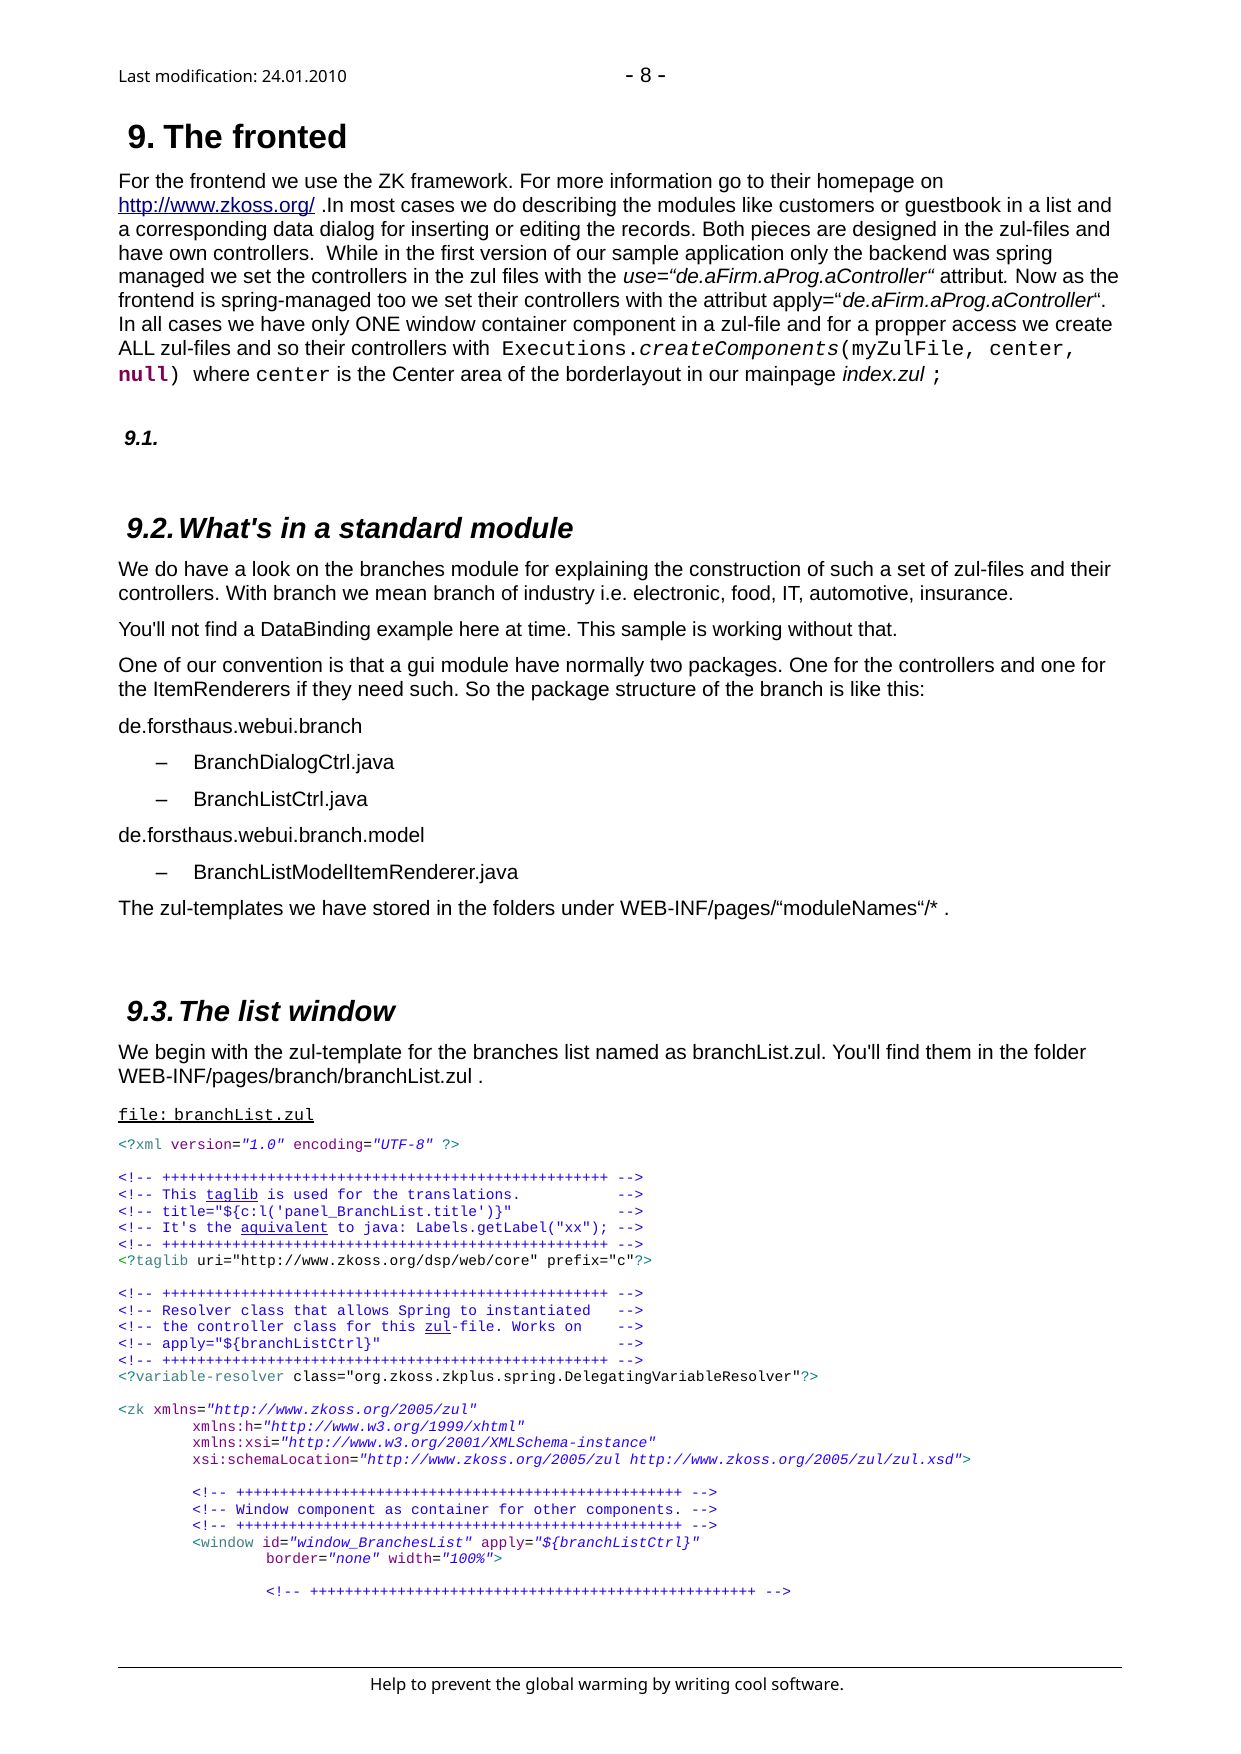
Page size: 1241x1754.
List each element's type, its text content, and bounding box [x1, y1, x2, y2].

text We begin with the zul-template for the branches list named as branchList.zul. You'll find them in the folder WEB-INF/pages/branch/branchList.zul . [118, 1040, 1122, 1088]
text <!-- +++++++++++++++++++++++++++++++++++++++++++++++++++ --> [118, 1287, 1122, 1303]
text de.forsthaus.webui.branch [118, 713, 1122, 737]
text You'll not find a DataBinding example here at time. This sample is working without that. [118, 617, 1122, 641]
text One of our convention is that a gui module have normally two packages. One for the controllers and one for the ItemRenderers if they need such. So the package structure of the branch is like this: [118, 653, 1122, 701]
text <!-- +++++++++++++++++++++++++++++++++++++++++++++++++++ --> [118, 1585, 1122, 1601]
text xsi:schemaLocation="http://www.zkoss.org/2005/zul http://www.zkoss.org/2005/zul/zul.xsd"> [118, 1452, 1122, 1469]
text <?taglib uri="http://www.zkoss.org/dsp/web/core" prefix="c"?> [118, 1253, 1122, 1270]
text <!-- apply="${branchListCtrl}" --> [118, 1336, 1122, 1353]
text <!-- Resolver class that allows Spring to instantiated --> [118, 1303, 1122, 1320]
text xmlns:xsi="http://www.w3.org/2001/XMLSchema-instance" [118, 1436, 1122, 1452]
subtitle What's in a standard module [118, 511, 1122, 544]
text <!-- It's the aquivalent to java: Labels.getLabel("xx"); --> [118, 1220, 1122, 1237]
text <!-- +++++++++++++++++++++++++++++++++++++++++++++++++++ --> [118, 1485, 1122, 1502]
text <window id="window_BranchesList" apply="${branchListCtrl}" [118, 1535, 1122, 1552]
text <?xml version="1.0" encoding="UTF-8" ?> [118, 1137, 1122, 1154]
text file: branchList.zul [118, 1100, 1122, 1125]
list BranchListModelItemRenderer.java [156, 859, 1122, 883]
text We do have a look on the branches module for explaining the construction of such a set of zul-files and their controllers. With branch we mean branch of industry i.e. electronic, food, IT, automotive, insurance. [118, 557, 1122, 605]
text <!-- +++++++++++++++++++++++++++++++++++++++++++++++++++ --> [118, 1518, 1122, 1535]
text xmlns:h="http://www.w3.org/1999/xhtml" [118, 1419, 1122, 1436]
subtitle The fronted [118, 117, 1122, 156]
subtitle The list window [118, 994, 1122, 1027]
text de.forsthaus.webui.branch.model [118, 823, 1122, 847]
text <!-- title="${c:l('panel_BranchList.title')}" --> [118, 1204, 1122, 1220]
text <!-- +++++++++++++++++++++++++++++++++++++++++++++++++++ --> [118, 1171, 1122, 1187]
list BranchListCtrl.java [156, 786, 1122, 811]
text For the frontend we use the ZK framework. For more information go to their homepage on http://www.zkoss.org/ .In most cases we do describing the modules like customers or guestbook in a list and a corresponding data dialog for inserting or editing the records. Both pieces are designed in the zul-files and have own controllers. While in the first version of our sample application only the backend was spring managed we set the controllers in the zul files with the use=“de.aFirm.aProg.aController“ attribut. Now as the frontend is spring-managed too we set their controllers with the attribut apply=“de.aFirm.aProg.aController“. In all cases we have only ONE window container component in a zul-file and for a propper access we create ALL zul-files and so their controllers with Executions.createComponents(myZulFile, center, null) where center is the Center area of the borderlayout in our mainpage index.zul ; [118, 168, 1122, 388]
text border="none" width="100%"> [118, 1552, 1122, 1568]
text <!-- This taglib is used for the translations. --> [118, 1187, 1122, 1204]
text The zul-templates we have stored in the folders under WEB-INF/pages/“moduleNames“/* . [118, 896, 1122, 920]
text <!-- the controller class for this zul-file. Works on --> [118, 1320, 1122, 1336]
text <!-- Window component as container for other components. --> [118, 1502, 1122, 1518]
list BranchDialogCtrl.java [156, 750, 1122, 774]
text <!-- +++++++++++++++++++++++++++++++++++++++++++++++++++ --> [118, 1237, 1122, 1253]
text <?variable-resolver class="org.zkoss.zkplus.spring.DelegatingVariableResolver"?> [118, 1369, 1122, 1386]
text <!-- +++++++++++++++++++++++++++++++++++++++++++++++++++ --> [118, 1353, 1122, 1369]
text <zk xmlns="http://www.zkoss.org/2005/zul" [118, 1402, 1122, 1419]
